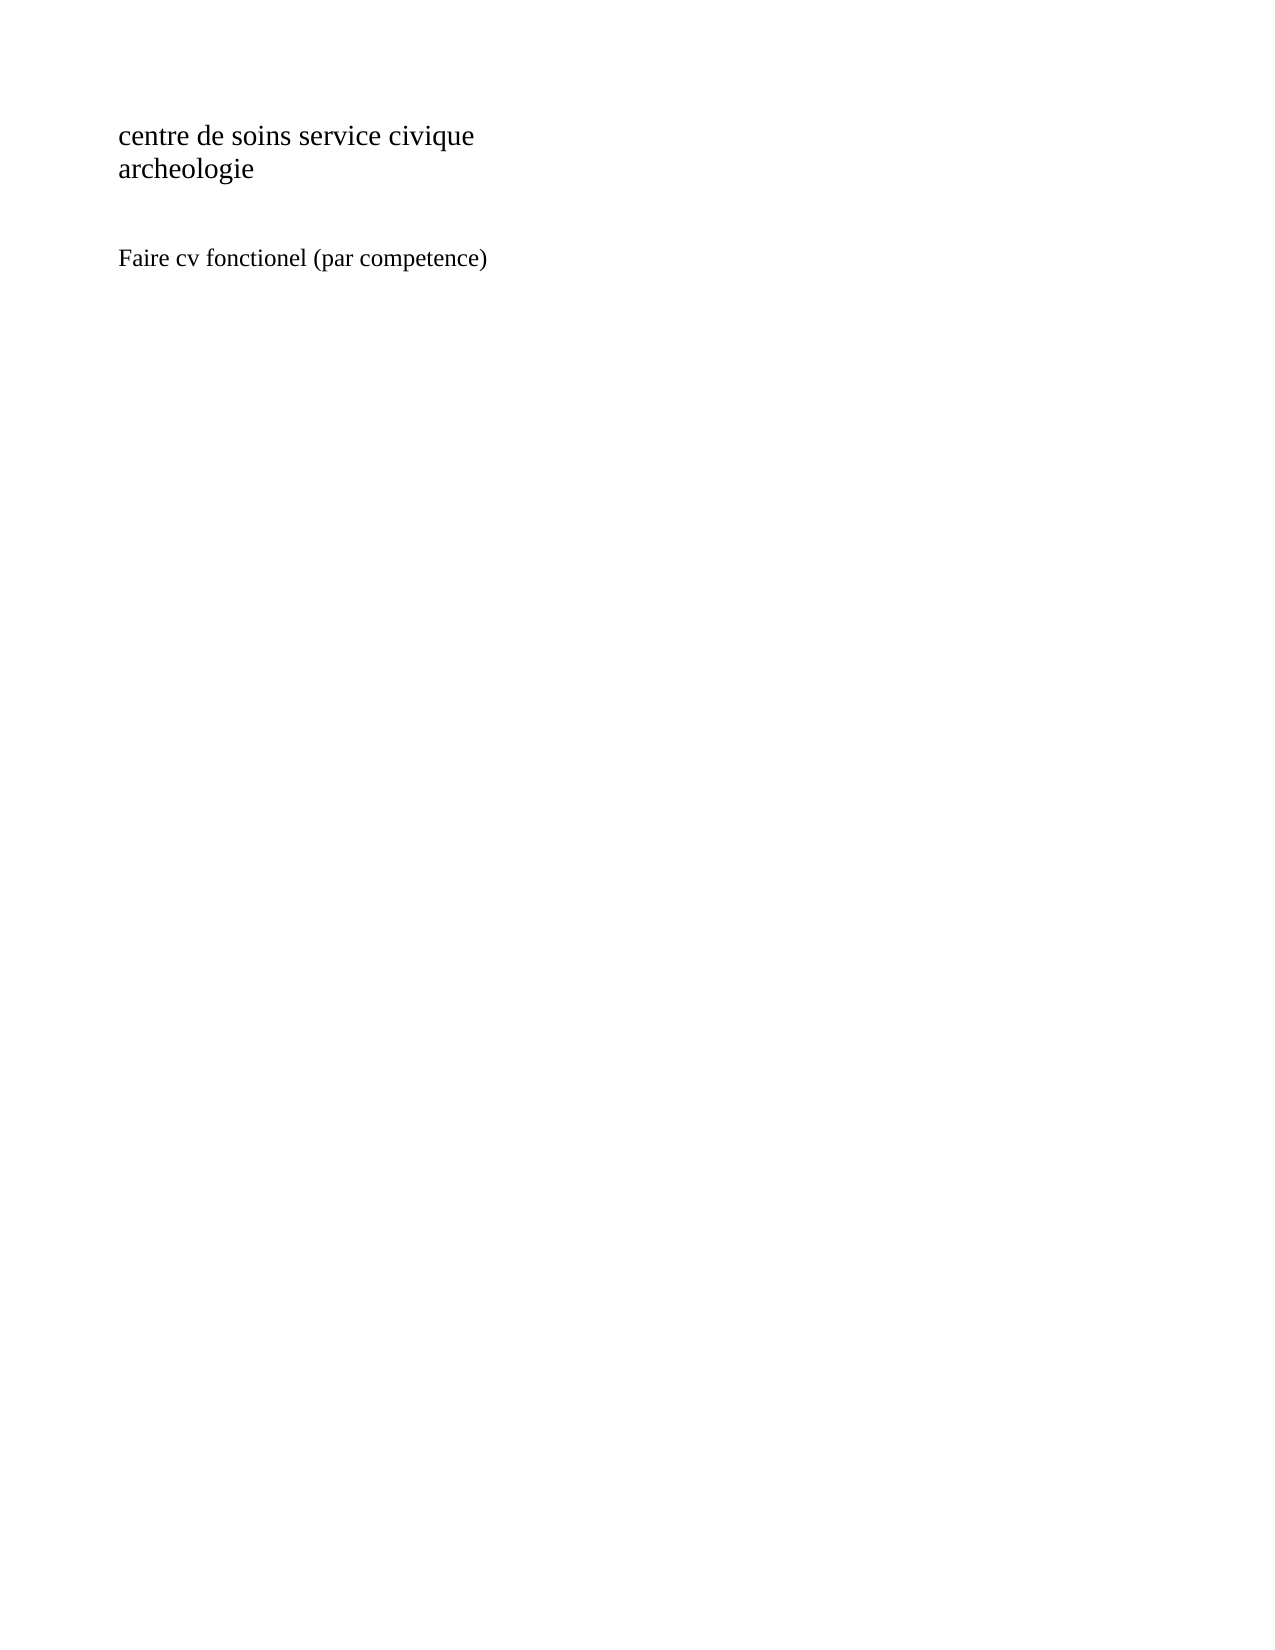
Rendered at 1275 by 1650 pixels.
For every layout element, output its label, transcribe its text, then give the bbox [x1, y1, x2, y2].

text archeologie [118, 152, 1157, 185]
text centre de soins service civique [118, 118, 1157, 152]
text Faire cv fonctionel (par competence) [118, 243, 1157, 271]
